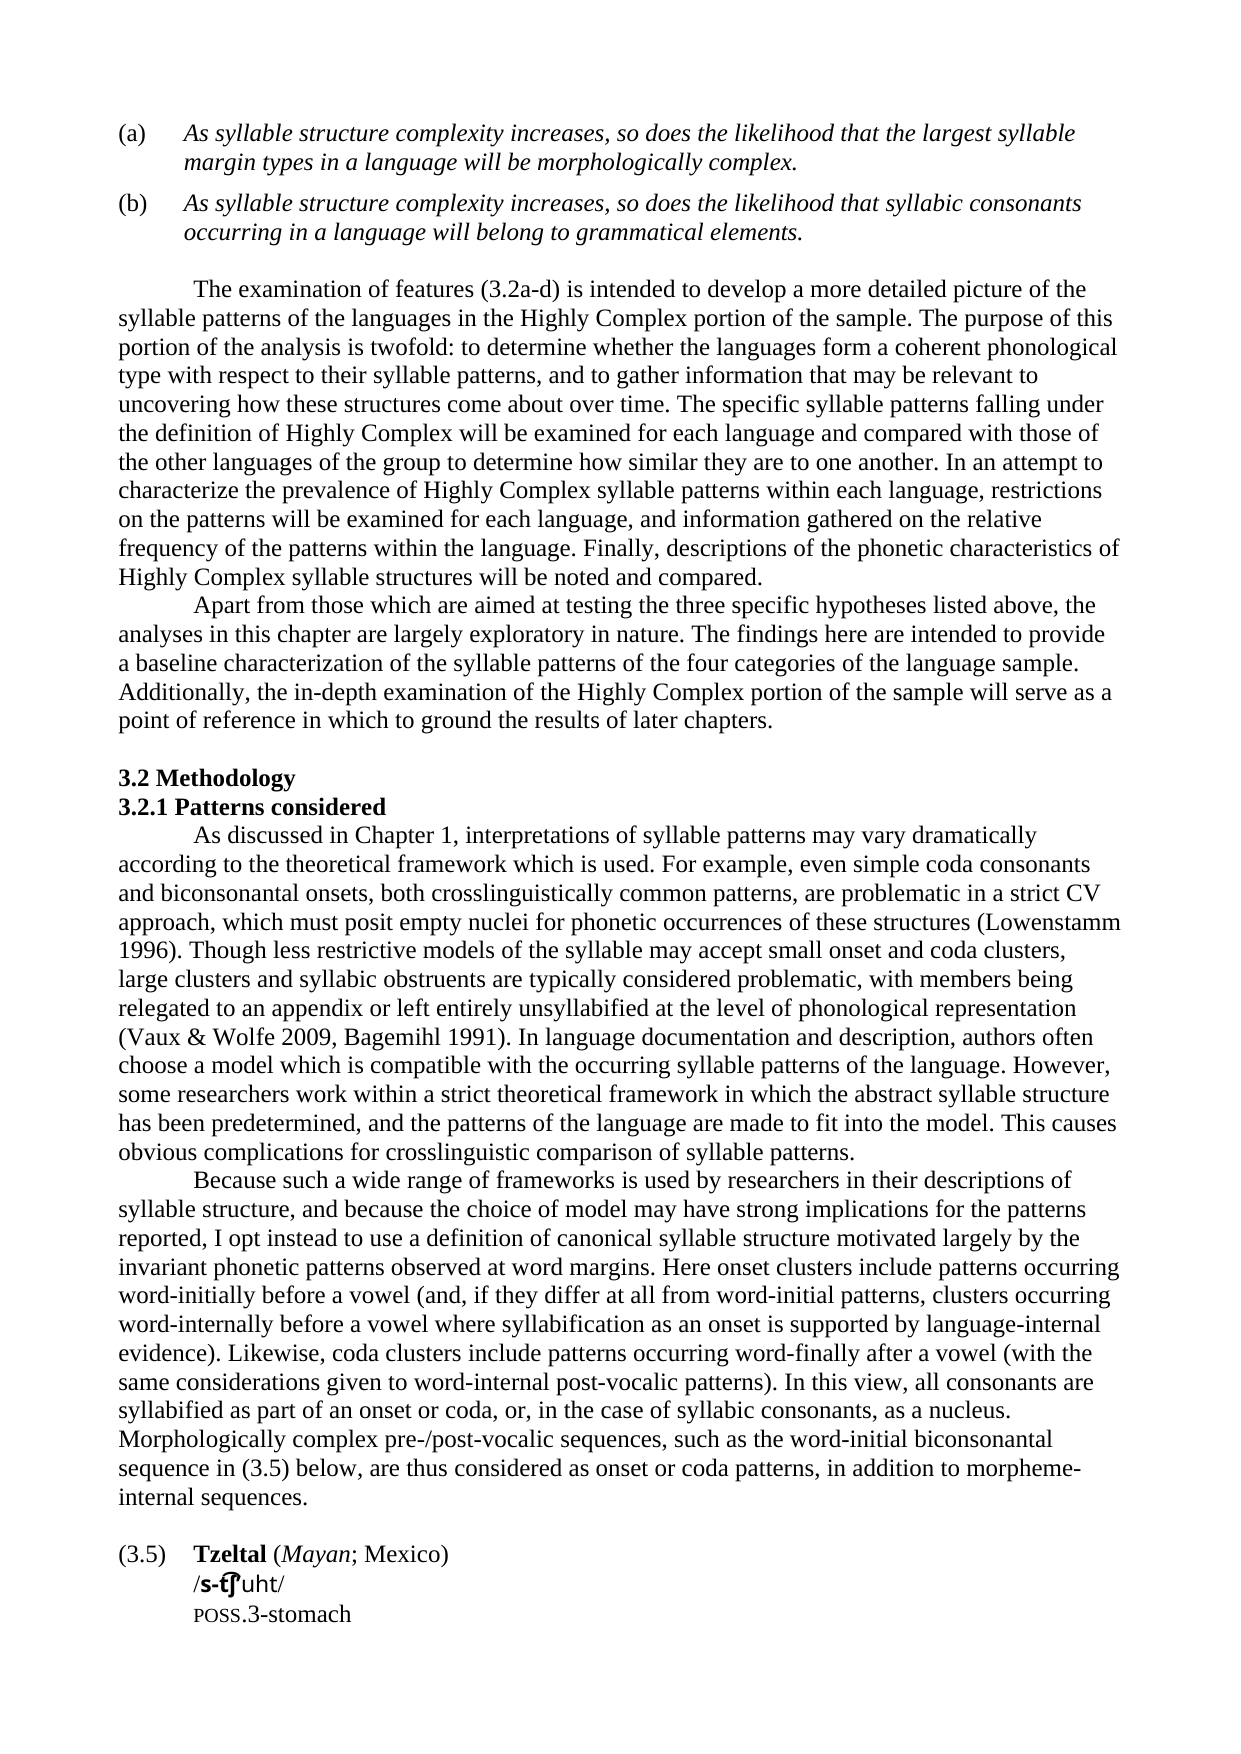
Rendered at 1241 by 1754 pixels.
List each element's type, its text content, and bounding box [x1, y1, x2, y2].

text The examination of features (3.2a-d) is intended to develop a more detailed picture of the syllable patterns of the languages in the Highly Complex portion of the sample. The purpose of this portion of the analysis is twofold: to determine whether the languages form a coherent phonological type with respect to their syllable patterns, and to gather information that may be relevant to uncovering how these structures come about over time. The specific syllable patterns falling under the definition of Highly Complex will be examined for each language and compared with those of the other languages of the group to determine how similar they are to one another. In an attempt to characterize the prevalence of Highly Complex syllable patterns within each language, restrictions on the patterns will be examined for each language, and information gathered on the relative frequency of the patterns within the language. Finally, descriptions of the phonetic characteristics of Highly Complex syllable structures will be noted and compared. [118, 274, 1122, 591]
text poss.3-stomach [193, 1599, 1122, 1628]
text (b) As syllable structure complexity increases, so does the likelihood that syllabic consonants occurring in a language will belong to grammatical elements. [118, 188, 1122, 246]
subtitle 3.2.1 Patterns considered [118, 792, 1122, 821]
text /s-t͡ʃ’uht/ [193, 1568, 1122, 1599]
text (a) As syllable structure complexity increases, so does the likelihood that the largest syllable margin types in a language will be morphologically complex. [118, 118, 1122, 176]
text (3.5) Tzeltal (Mayan; Mexico) [118, 1539, 1122, 1568]
text Because such a wide range of frameworks is used by researchers in their descriptions of syllable structure, and because the choice of model may have strong implications for the patterns reported, I opt instead to use a definition of canonical syllable structure motivated largely by the invariant phonetic patterns observed at word margins. Here onset clusters include patterns occurring word-initially before a vowel (and, if they differ at all from word-initial patterns, clusters occurring word-internally before a vowel where syllabification as an onset is supported by language-internal evidence). Likewise, coda clusters include patterns occurring word-finally after a vowel (with the same considerations given to word-internal post-vocalic patterns). In this view, all consonants are syllabified as part of an onset or coda, or, in the case of syllabic consonants, as a nucleus. Morphologically complex pre-/post-vocalic sequences, such as the word-initial biconsonantal sequence in (3.5) below, are thus considered as onset or coda patterns, in addition to morpheme-internal sequences. [118, 1166, 1122, 1511]
text As discussed in Chapter 1, interpretations of syllable patterns may vary dramatically according to the theoretical framework which is used. For example, even simple coda consonants and biconsonantal onsets, both crosslinguistically common patterns, are problematic in a strict CV approach, which must posit empty nuclei for phonetic occurrences of these structures (Lowenstamm 1996). Though less restrictive models of the syllable may accept small onset and coda clusters, large clusters and syllabic obstruents are typically considered problematic, with members being relegated to an appendix or left entirely unsyllabified at the level of phonological representation (Vaux & Wolfe 2009, Bagemihl 1991). In language documentation and description, authors often choose a model which is compatible with the occurring syllable patterns of the language. However, some researchers work within a strict theoretical framework in which the abstract syllable structure has been predetermined, and the patterns of the language are made to fit into the model. This causes obvious complications for crosslinguistic comparison of syllable patterns. [118, 821, 1122, 1166]
text Apart from those which are aimed at testing the three specific hypotheses listed above, the analyses in this chapter are largely exploratory in nature. The findings here are intended to provide a baseline characterization of the syllable patterns of the four categories of the language sample. Additionally, the in-depth examination of the Highly Complex portion of the sample will serve as a point of reference in which to ground the results of later chapters. [118, 591, 1122, 734]
subtitle 3.2 Methodology [118, 763, 1122, 792]
